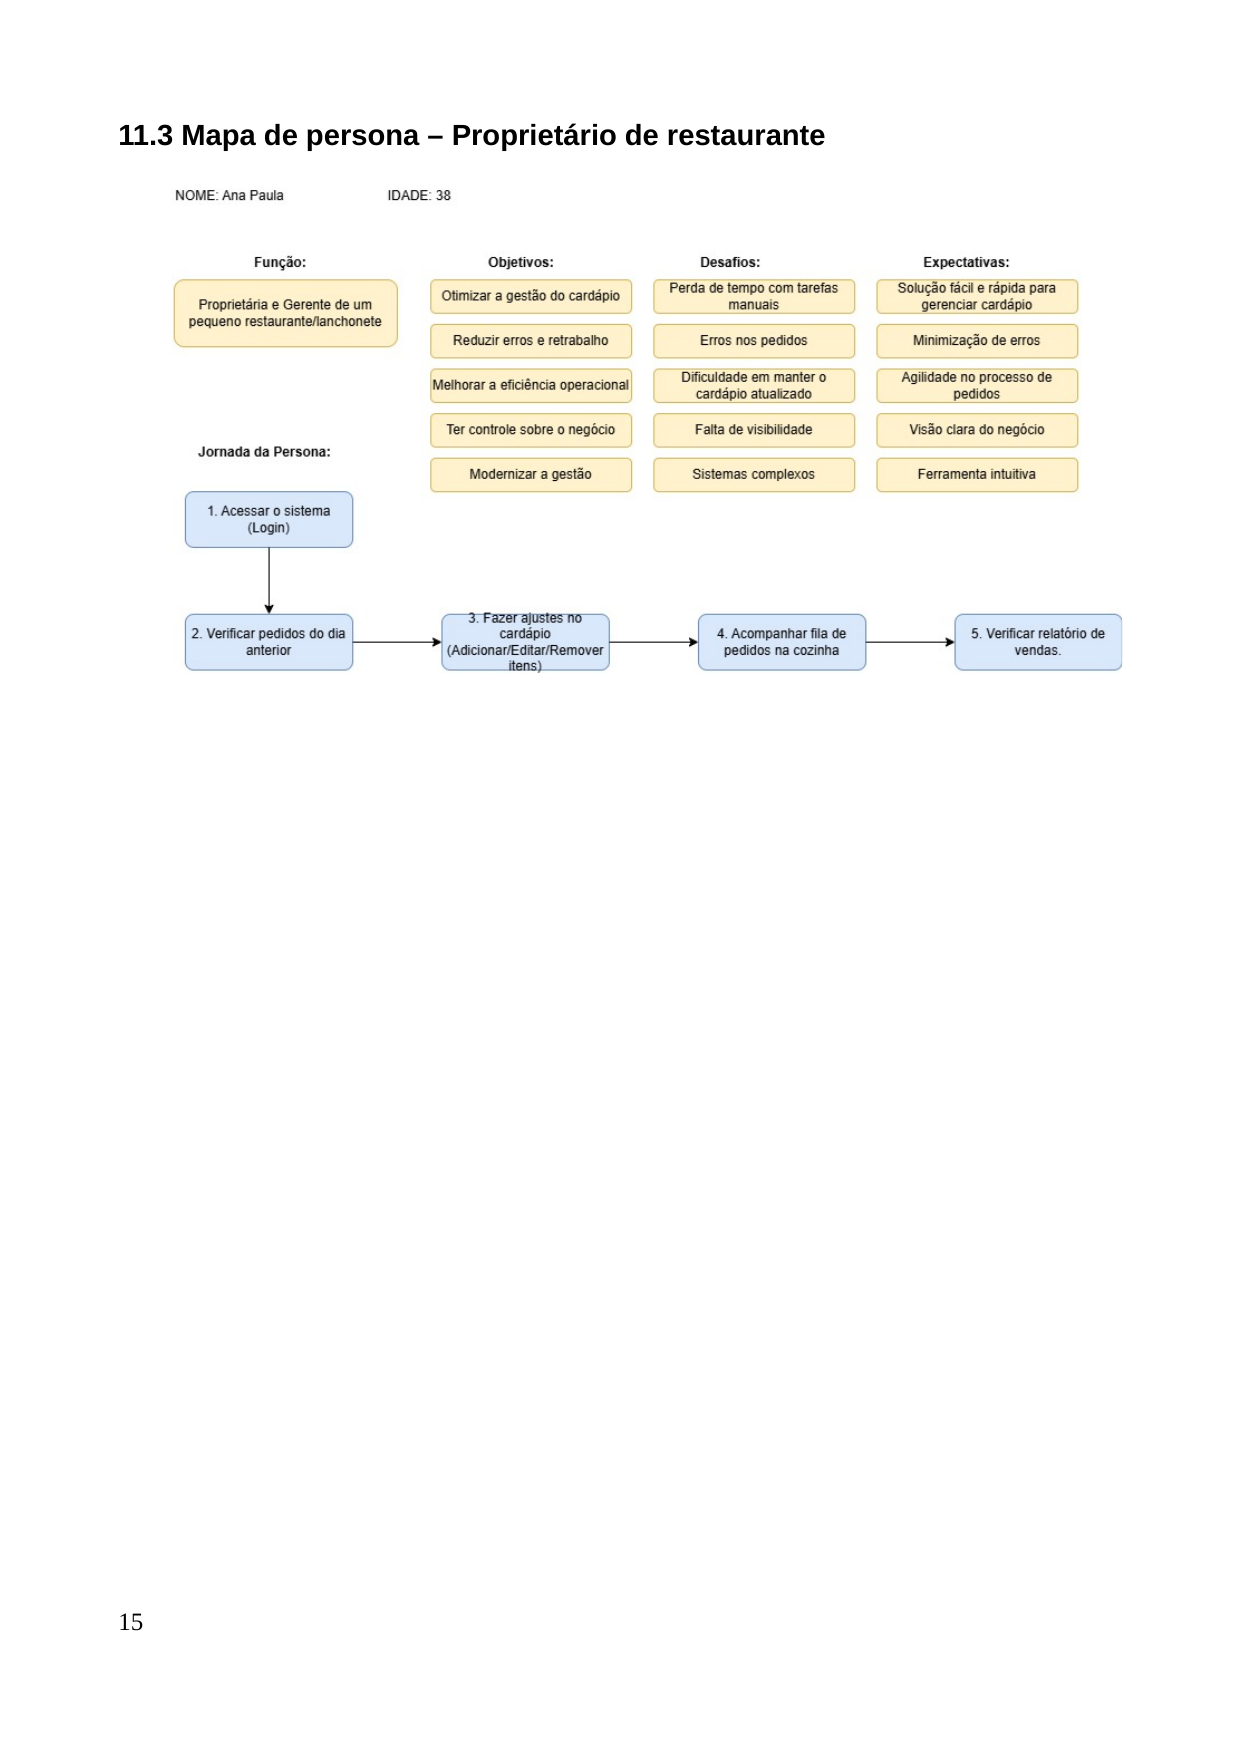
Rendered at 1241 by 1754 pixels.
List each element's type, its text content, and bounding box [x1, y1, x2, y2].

picture [118, 179, 1123, 674]
text 11.3 Mapa de persona – Proprietário de restaurante [118, 118, 1122, 152]
